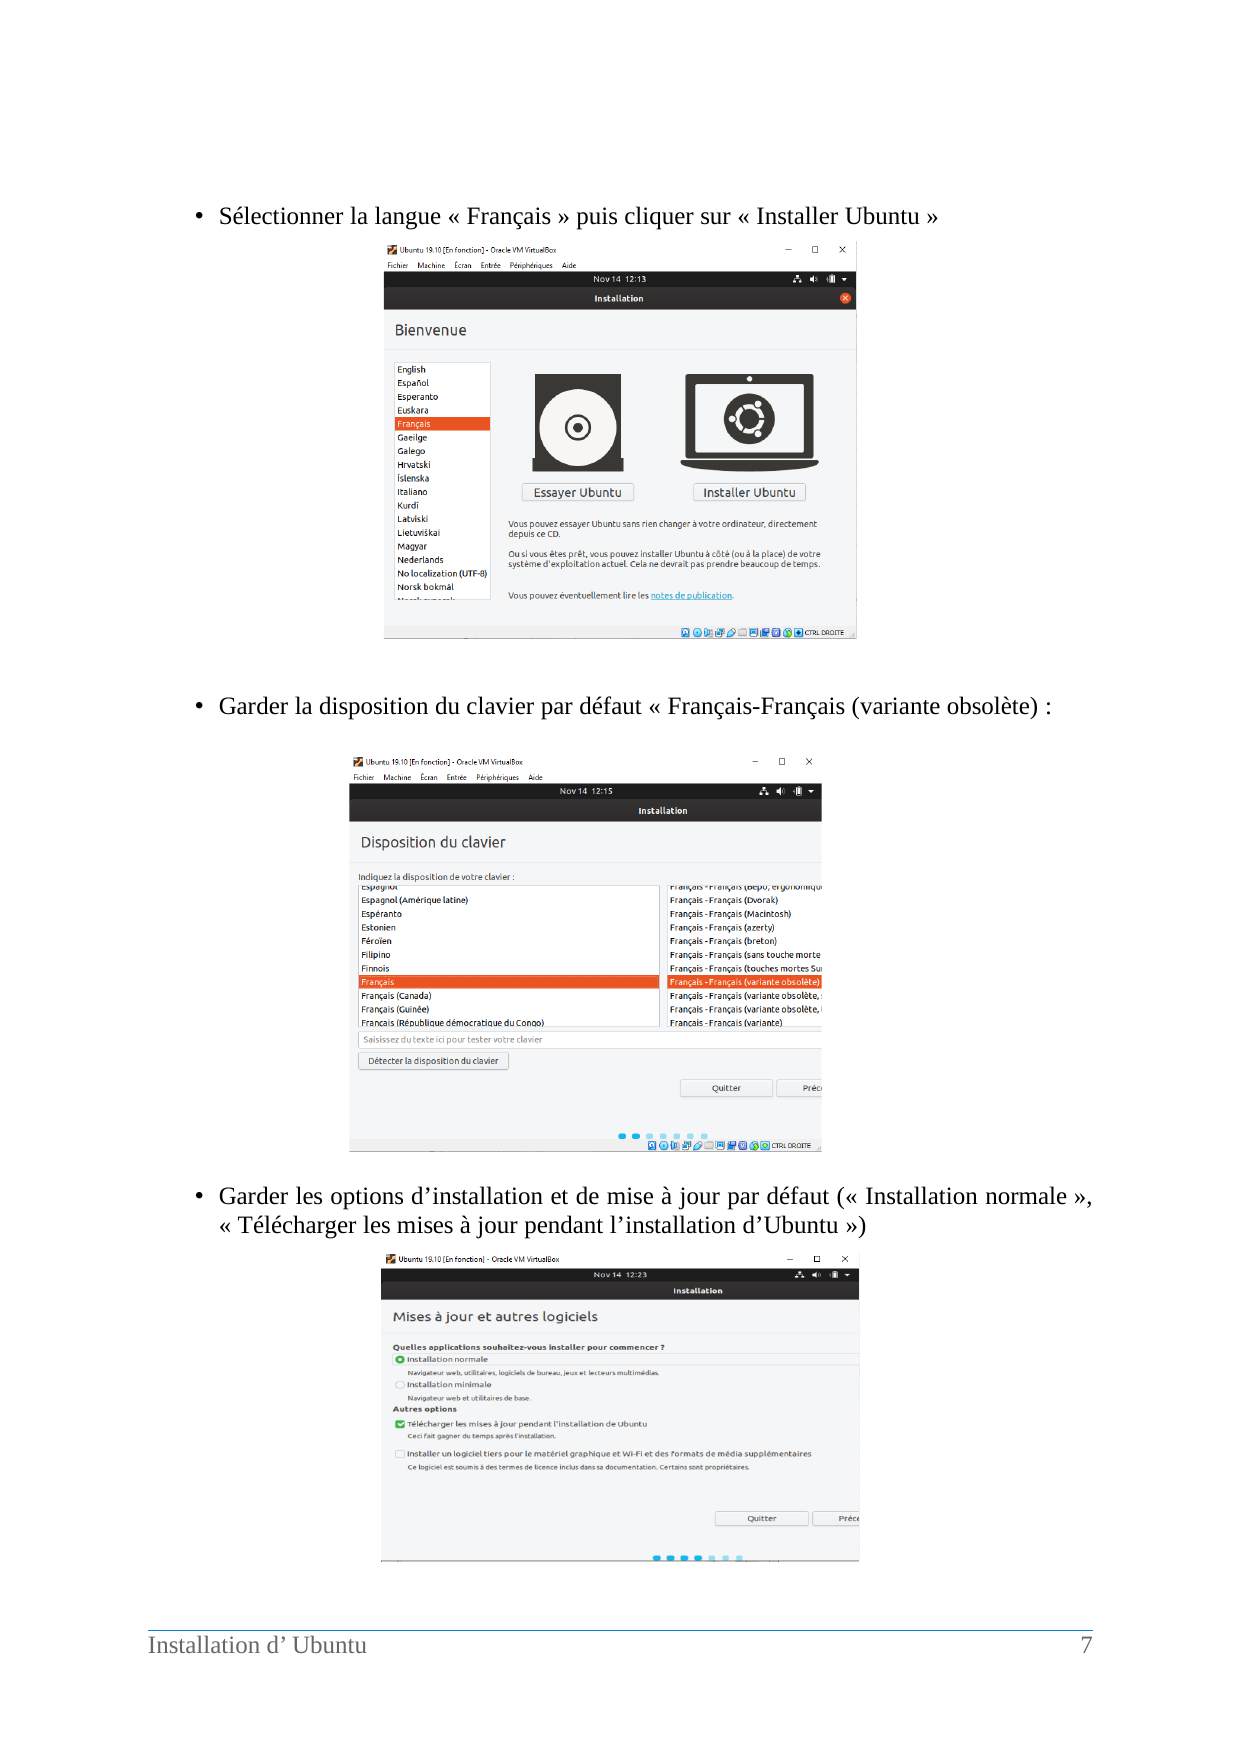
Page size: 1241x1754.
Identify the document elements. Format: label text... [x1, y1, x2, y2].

list Garder les options d’installation et de mise à jour par défaut (« Installation normale », « Télécharger les mises à jour pendant l’installation d’Ubuntu ») [195, 1181, 1093, 1239]
picture [381, 1251, 860, 1562]
list Sélectionner la langue « Français » puis cliquer sur « Installer Ubuntu » [195, 201, 1093, 230]
picture [349, 754, 822, 1152]
picture [383, 241, 857, 639]
list Garder la disposition du clavier par défaut « Français-Français (variante obsolète) : [195, 691, 1093, 720]
